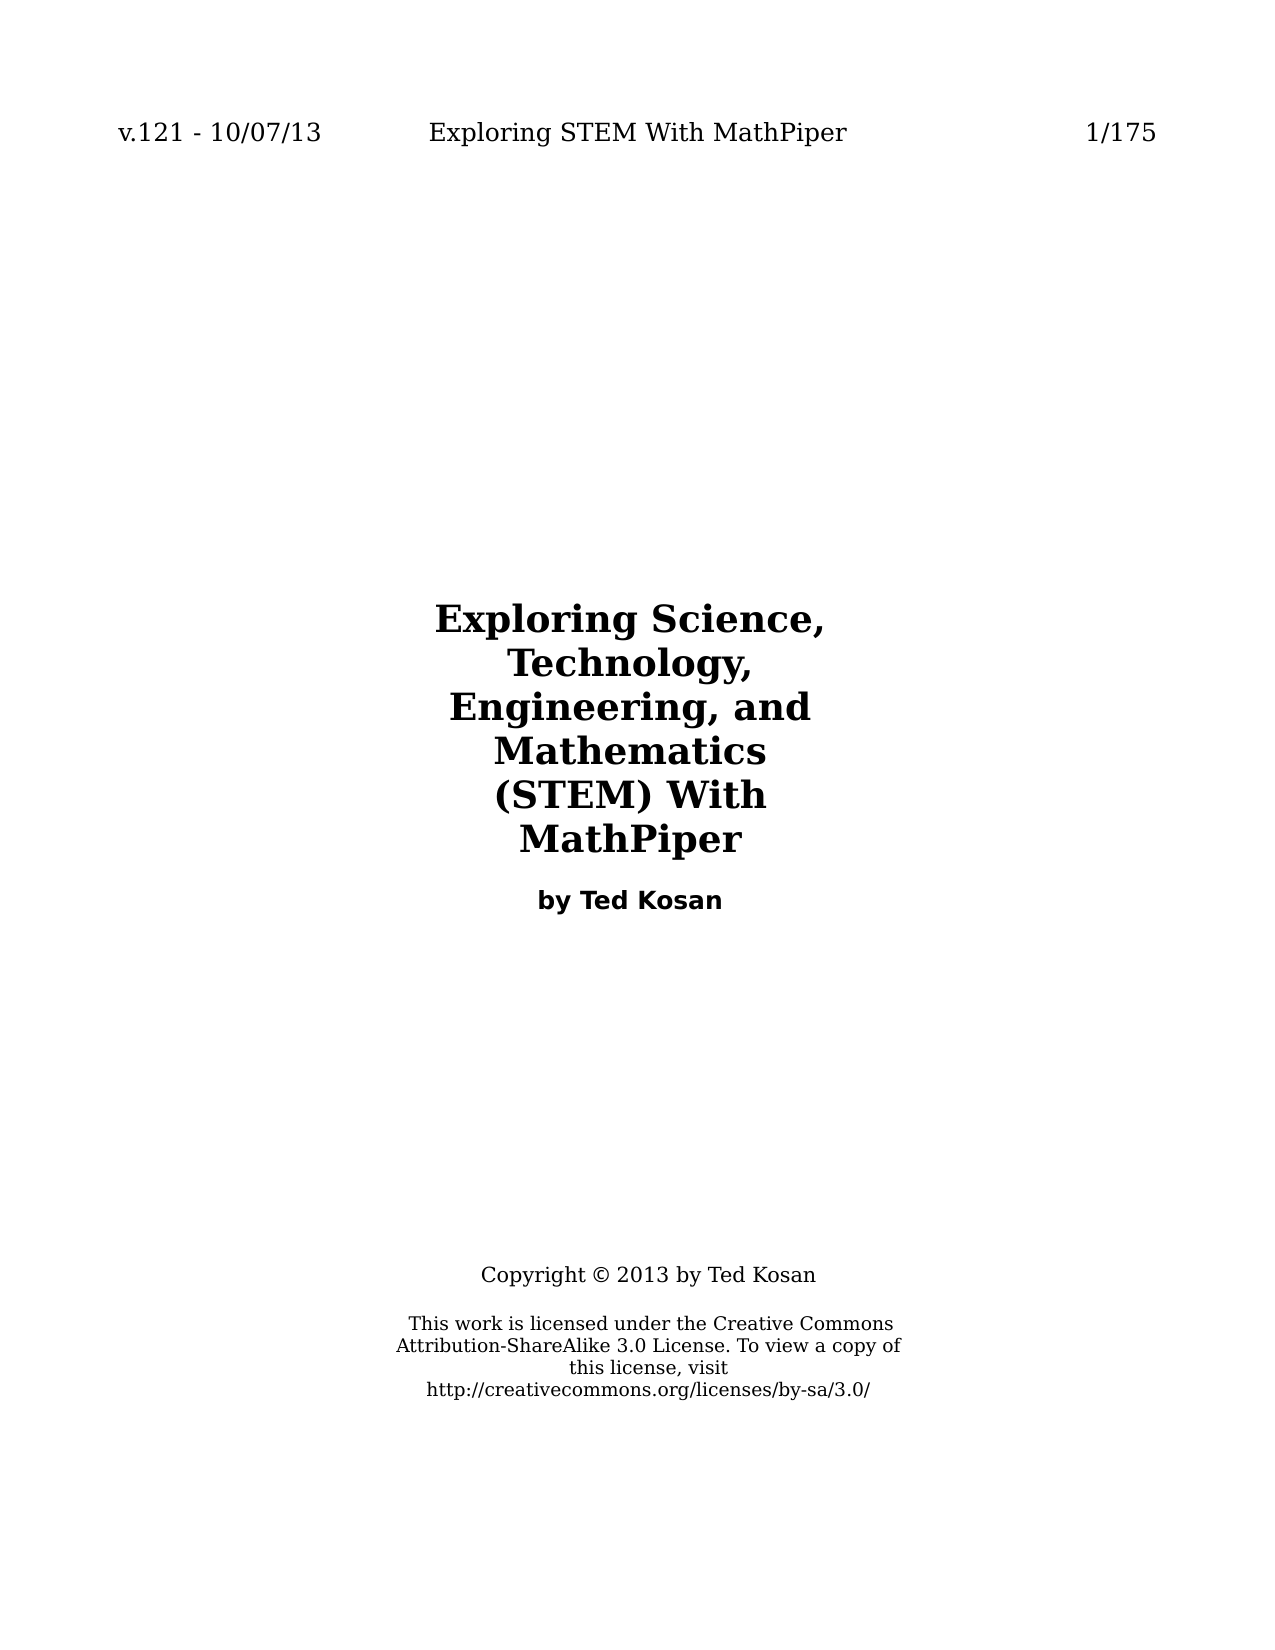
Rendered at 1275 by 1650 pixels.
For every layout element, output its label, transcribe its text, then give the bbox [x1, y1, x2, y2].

text Exploring Science, Technology, Engineering, and Mathematics (STEM) With MathPiper [427, 597, 832, 862]
text Copyright © 2013 by Ted Kosan [382, 1260, 915, 1289]
text This work is licensed under the Creative Commons Attribution-ShareAlike 3.0 License. To view a copy of this license, visit http://creativecommons.org/licenses/by-sa/3.0/ [382, 1313, 915, 1401]
text by Ted Kosan [427, 887, 832, 916]
